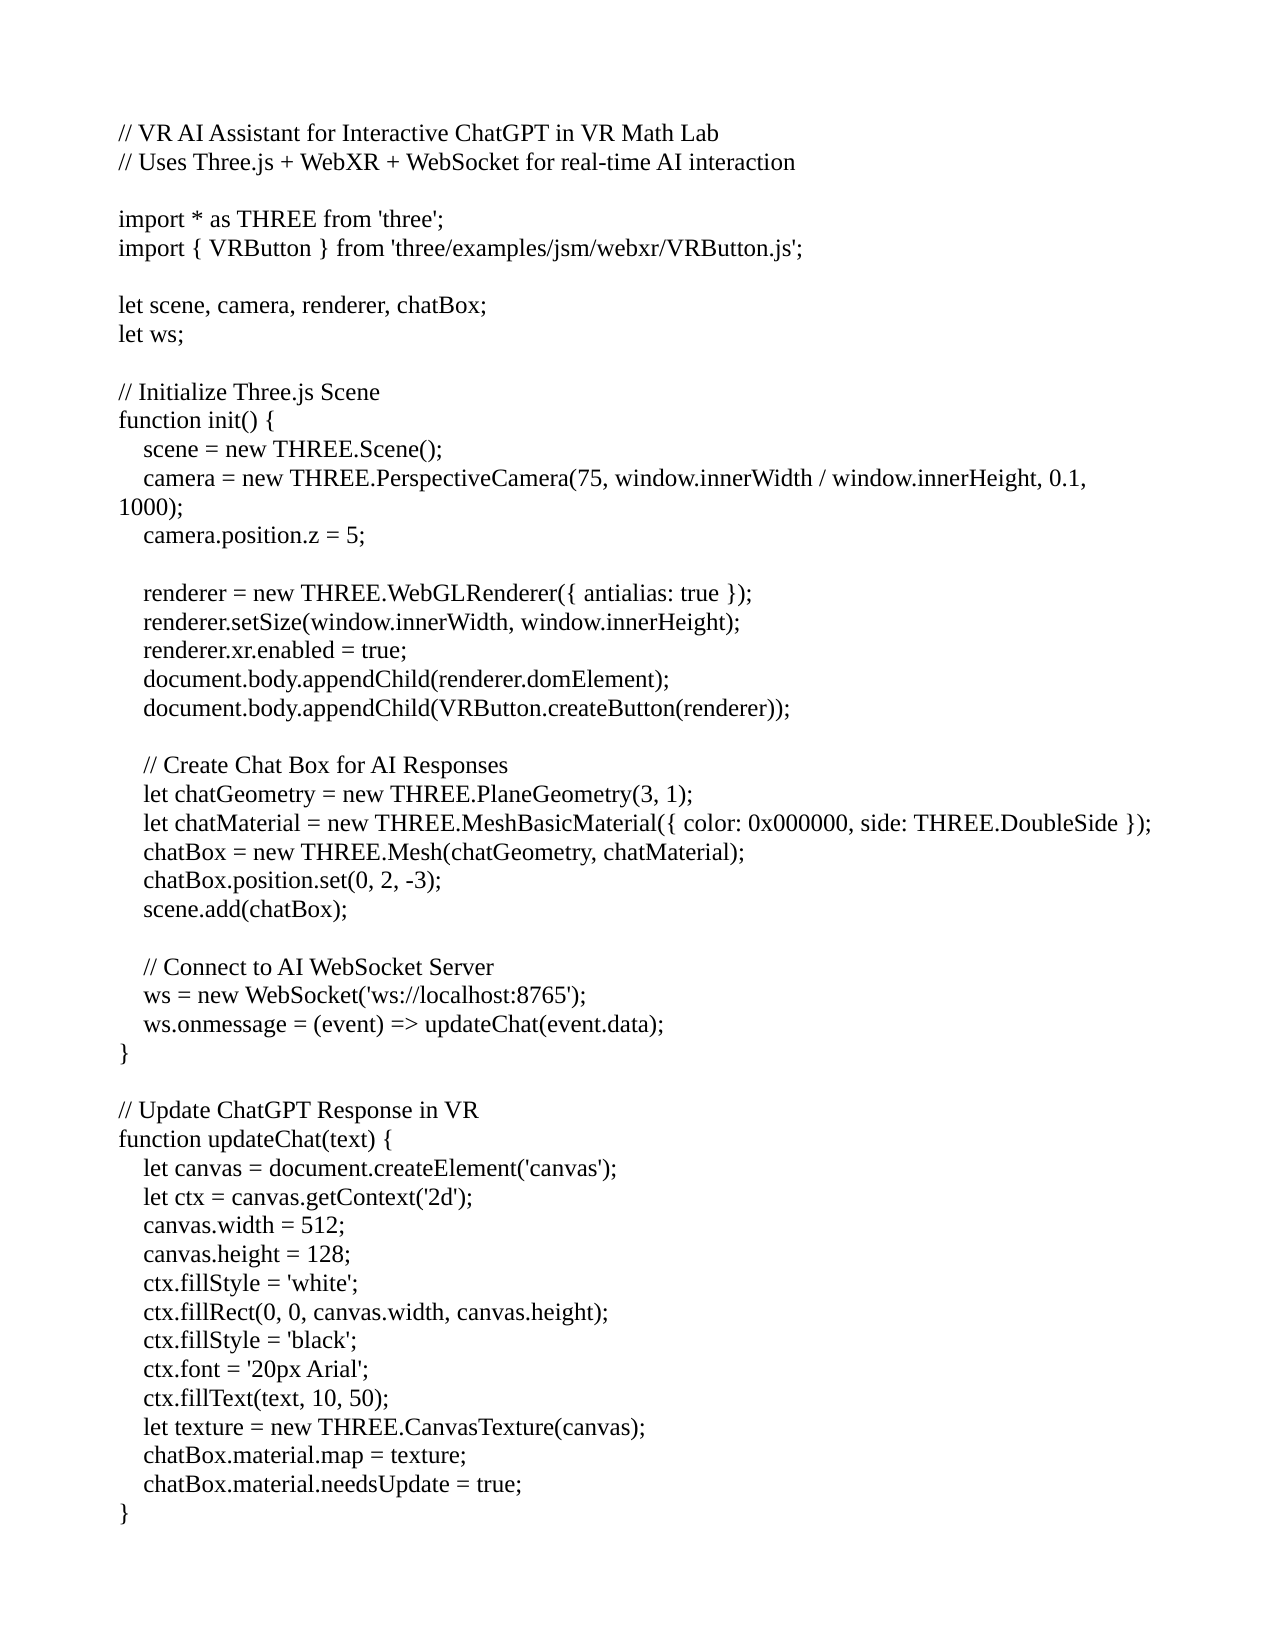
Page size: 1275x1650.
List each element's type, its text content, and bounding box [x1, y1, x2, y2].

text // Connect to AI WebSocket Server [118, 952, 1157, 981]
text canvas.width = 512; [118, 1211, 1157, 1239]
text chatBox.material.needsUpdate = true; [118, 1469, 1157, 1498]
text document.body.appendChild(VRButton.createButton(renderer)); [118, 693, 1157, 722]
text camera.position.z = 5; [118, 521, 1157, 549]
text chatBox.position.set(0, 2, -3); [118, 866, 1157, 894]
text let scene, camera, renderer, chatBox; [118, 291, 1157, 319]
text import { VRButton } from 'three/examples/jsm/webxr/VRButton.js'; [118, 233, 1157, 262]
text // Create Chat Box for AI Responses [118, 751, 1157, 779]
text function init() { [118, 406, 1157, 434]
text // Initialize Three.js Scene [118, 377, 1157, 406]
text let chatGeometry = new THREE.PlaneGeometry(3, 1); [118, 779, 1157, 808]
text ctx.fillStyle = 'white'; [118, 1268, 1157, 1297]
text ctx.fillRect(0, 0, canvas.width, canvas.height); [118, 1297, 1157, 1326]
text let chatMaterial = new THREE.MeshBasicMaterial({ color: 0x000000, side: THREE.DoubleSide }); [118, 808, 1157, 837]
text // Update ChatGPT Response in VR [118, 1096, 1157, 1124]
text import * as THREE from 'three'; [118, 204, 1157, 233]
text chatBox.material.map = texture; [118, 1441, 1157, 1469]
text scene = new THREE.Scene(); [118, 434, 1157, 463]
text // VR AI Assistant for Interactive ChatGPT in VR Math Lab [118, 118, 1157, 147]
text renderer.xr.enabled = true; [118, 636, 1157, 664]
text canvas.height = 128; [118, 1239, 1157, 1268]
text renderer = new THREE.WebGLRenderer({ antialias: true }); [118, 578, 1157, 607]
text ctx.fillText(text, 10, 50); [118, 1383, 1157, 1412]
text ctx.fillStyle = 'black'; [118, 1326, 1157, 1354]
text camera = new THREE.PerspectiveCamera(75, window.innerWidth / window.innerHeight, 0.1, 1000); [118, 463, 1157, 521]
text function updateChat(text) { [118, 1124, 1157, 1153]
text // Uses Three.js + WebXR + WebSocket for real-time AI interaction [118, 147, 1157, 176]
text } [118, 1038, 1157, 1067]
text ctx.font = '20px Arial'; [118, 1354, 1157, 1383]
text let canvas = document.createElement('canvas'); [118, 1153, 1157, 1182]
text chatBox = new THREE.Mesh(chatGeometry, chatMaterial); [118, 837, 1157, 866]
text renderer.setSize(window.innerWidth, window.innerHeight); [118, 607, 1157, 636]
text scene.add(chatBox); [118, 894, 1157, 923]
text let texture = new THREE.CanvasTexture(canvas); [118, 1412, 1157, 1441]
text ws = new WebSocket('ws://localhost:8765'); [118, 981, 1157, 1009]
text } [118, 1498, 1157, 1527]
text let ws; [118, 319, 1157, 348]
text ws.onmessage = (event) => updateChat(event.data); [118, 1009, 1157, 1038]
text let ctx = canvas.getContext('2d'); [118, 1182, 1157, 1211]
text document.body.appendChild(renderer.domElement); [118, 664, 1157, 693]
